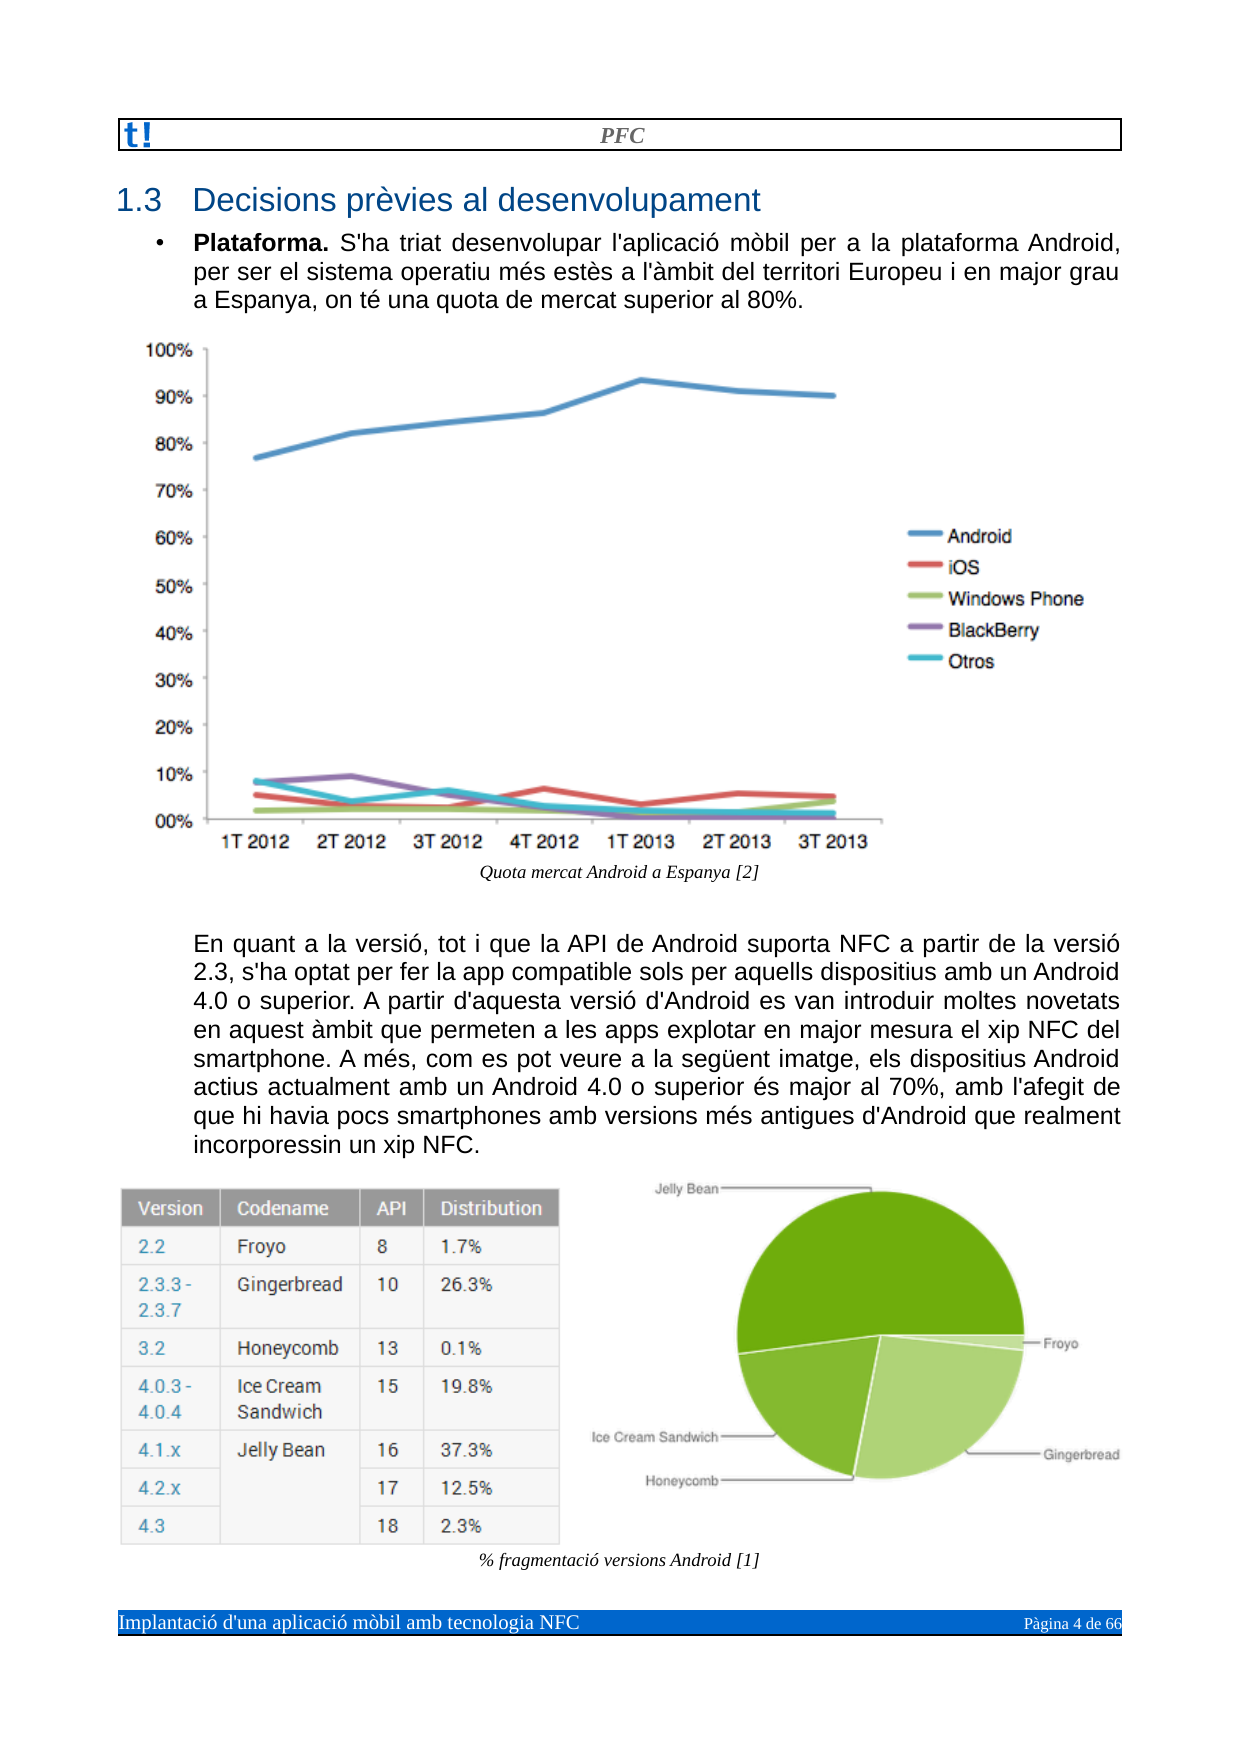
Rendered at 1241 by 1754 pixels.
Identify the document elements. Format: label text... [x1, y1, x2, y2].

list Plataforma. S'ha triat desenvolupar l'aplicació mòbil per a la plataforma Android, per ser el sistema operatiu més estès a l'àmbit del territori Europeu i en major grau a Espanya, on té una quota de mercat superior al 80%. [156, 228, 1122, 314]
picture [140, 335, 1101, 861]
list En quant a la versió, tot i que la API de Android suporta NFC a partir de la versió 2.3, s'ha optat per fer la app compatible sols per aquells dispositius amb un Android 4.0 o superior. A partir d'aquesta versió d'Android es van introduir moltes novetats en aquest àmbit que permeten a les apps explotar en major mesura el xip NFC del smartphone. A més, com es pot veure a la següent imatge, els dispositius Android actius actualment amb un Android 4.0 o superior és major al 70%, amb l'afegit de que hi havia pocs smartphones amb versions més antigues d'Android que realment incorporessin un xip NFC. [156, 929, 1122, 1159]
list Quota mercat Android a Espanya [2] [140, 861, 1101, 882]
text % fragmentació versions Android [1] [118, 1549, 1122, 1570]
picture [118, 1180, 1123, 1549]
picture [123, 121, 151, 148]
subtitle Decisions prèvies al desenvolupament [106, 181, 1122, 219]
